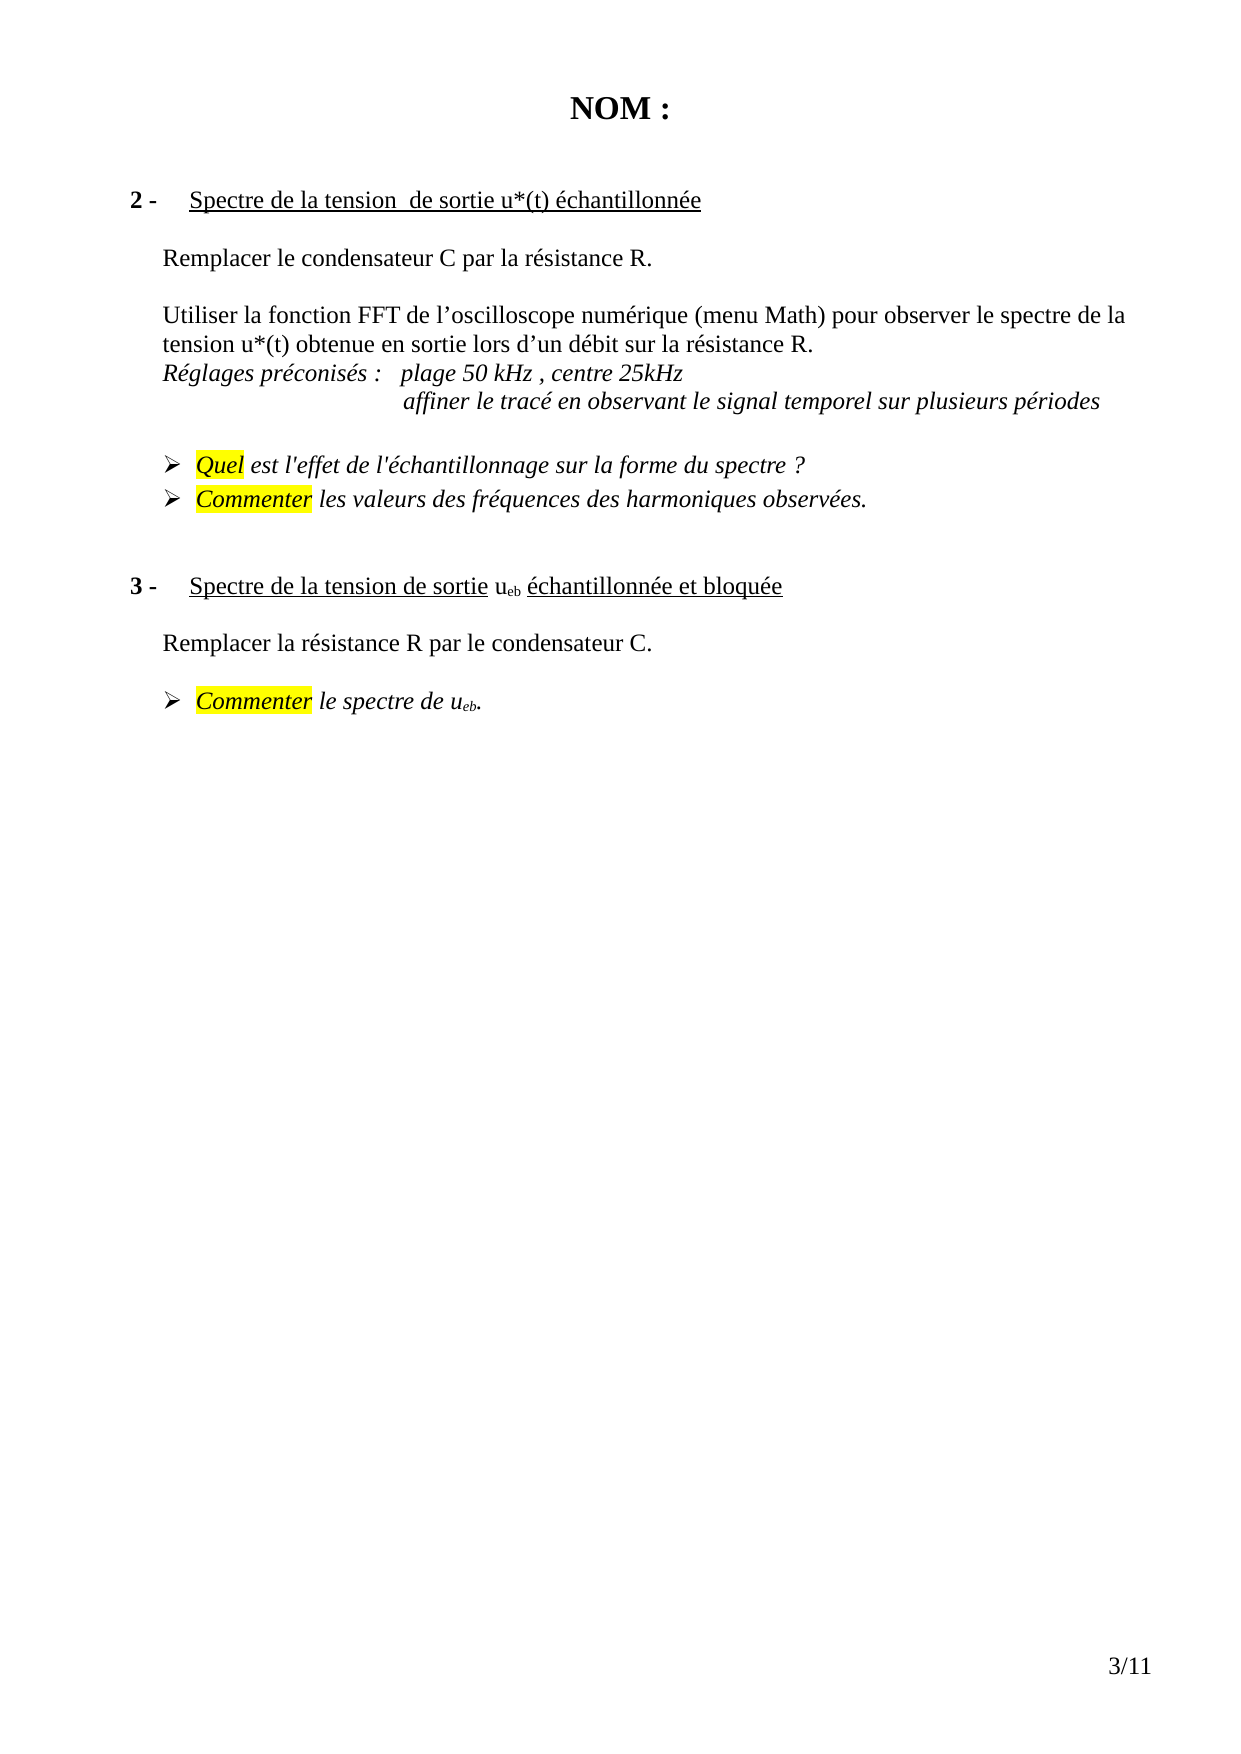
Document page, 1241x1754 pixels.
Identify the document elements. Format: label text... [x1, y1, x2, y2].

text Remplacer la résistance R par le condensateur C. [162, 628, 1152, 657]
list Commenter le spectre de ueb. [162, 686, 1152, 714]
list Spectre de la tension de sortie ueb échantillonnée et bloquée [130, 571, 1152, 599]
list Quel est l'effet de l'échantillonnage sur la forme du spectre ? [162, 450, 1152, 479]
list Utiliser la fonction FFT de l’oscilloscope numérique (menu Math) pour observer le spectre de la tension u*(t) obtenue en sortie lors d’un débit sur la résistance R. Réglages préconisés : plage 50 kHz , centre 25kHz affiner le tracé en observant le signal temporel sur plusieurs périodes [162, 300, 1152, 415]
list Remplacer le condensateur C par la résistance R. [162, 243, 1152, 271]
list Commenter les valeurs des fréquences des harmoniques observées. [162, 484, 1152, 513]
list Spectre de la tension de sortie u*(t) échantillonnée [130, 185, 1152, 214]
